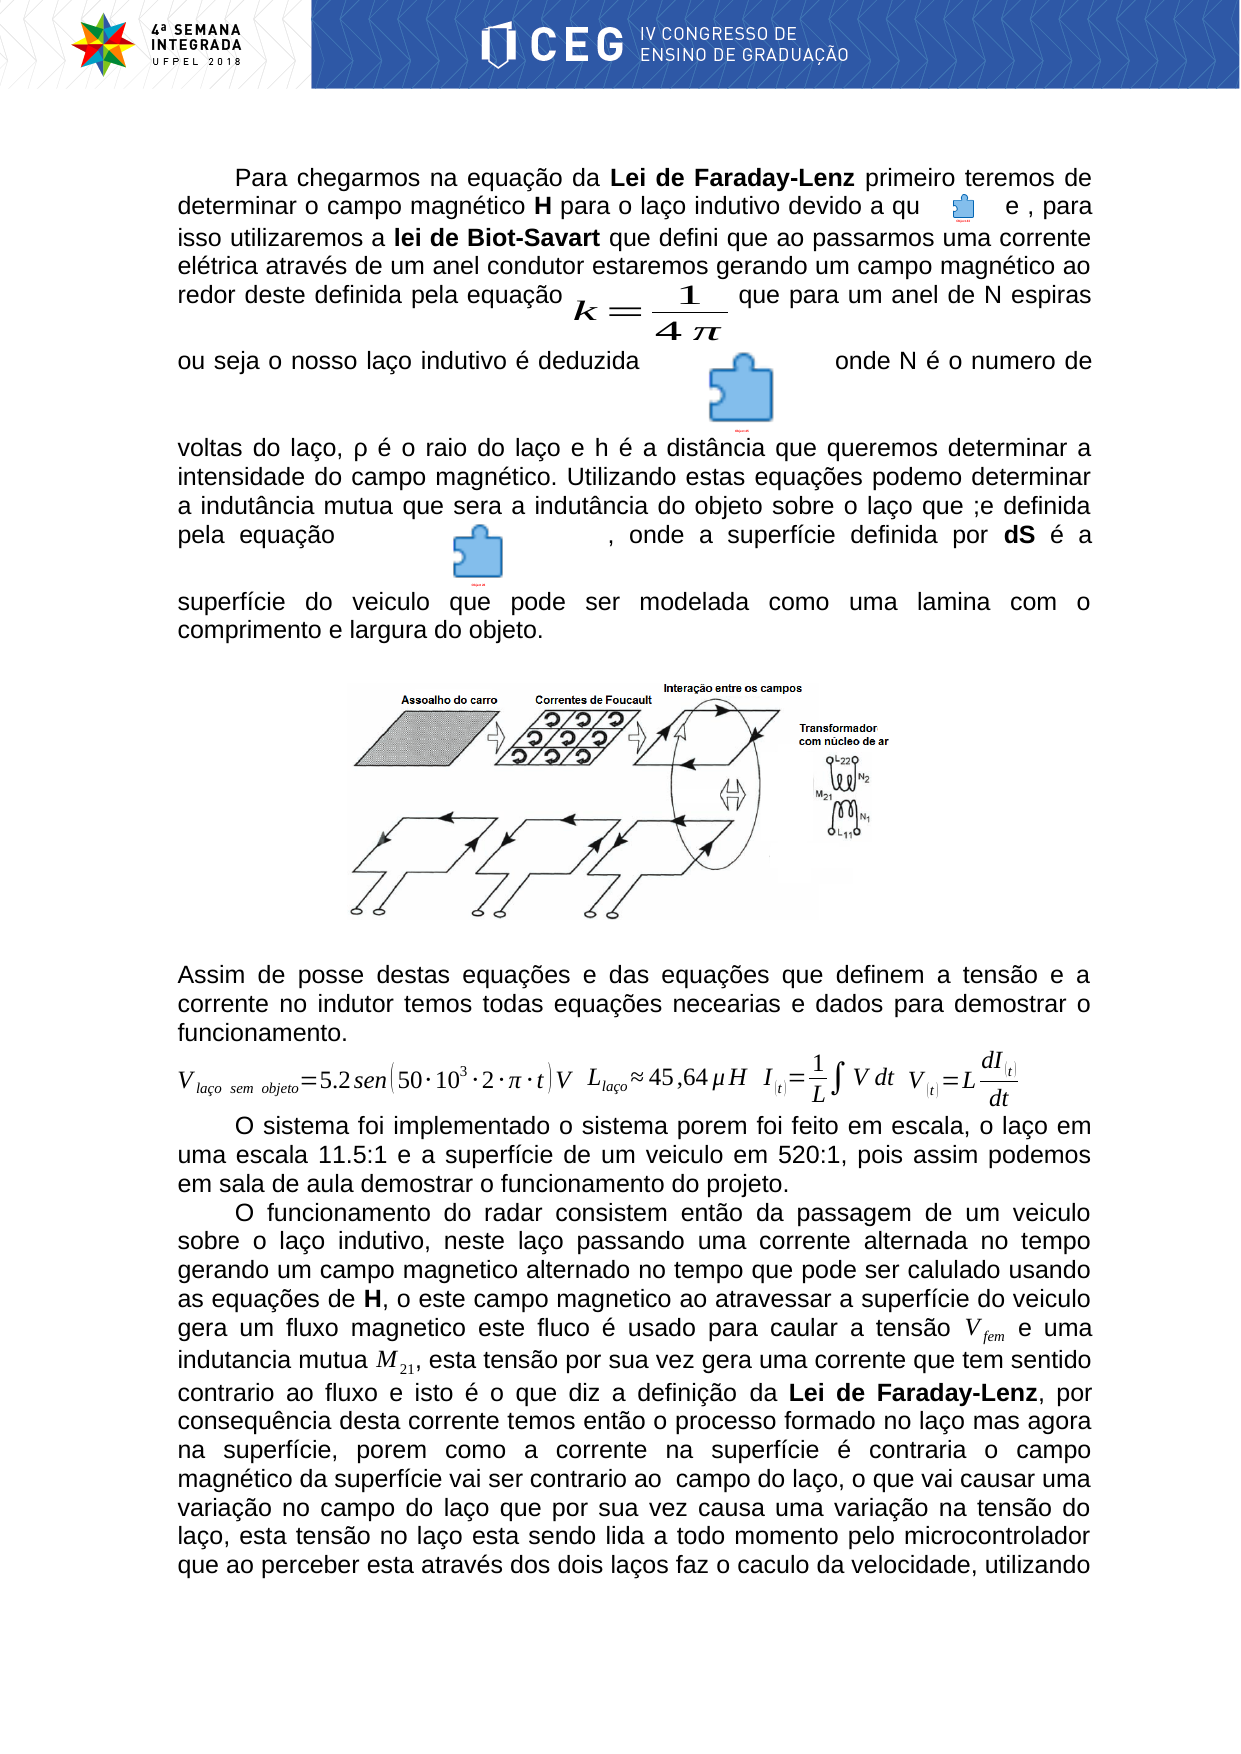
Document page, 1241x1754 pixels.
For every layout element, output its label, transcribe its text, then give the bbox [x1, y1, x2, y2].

picture [345, 656, 897, 928]
text O sistema foi implementado o sistema porem foi feito em escala, o laço em uma escala 11.5:1 e a superfície de um veiculo em 520:1, pois assim podemos em sala de aula demostrar o funcionamento do projeto. [177, 1111, 1092, 1197]
subtitle Assim de posse destas equações e das equações que definem a tensão e a corrente no indutor temos todas equações necearias e dados para demostrar o funcionamento. [177, 961, 1092, 1047]
picture [0, 0, 1240, 162]
text O funcionamento do radar consistem então da passagem de um veiculo sobre o laço indutivo, neste laço passando uma corrente alternada no tempo gerando um campo magnetico alternado no tempo que pode ser calulado usando as equações de H, o este campo magnetico ao atravessar a superfície do veiculo gera um fluxo magnetico este fluco é usado para caular a tensão e uma indutancia mutua , esta tensão por sua vez gera uma corrente que tem sentido contrario ao fluxo e isto é o que diz a definição da Lei de Faraday-Lenz, por consequência desta corrente temos então o processo formado no laço mas agora na superfície, porem como a corrente na superfície é contraria o campo magnético da superfície vai ser contrario ao campo do laço, o que vai causar uma variação no campo do laço que por sua vez causa uma variação na tensão do laço, esta tensão no laço esta sendo lida a todo momento pelo microcontrolador que ao perceber esta através dos dois laços faz o caculo da velocidade, utilizando o método ou seja tempo sobre a distancia do T2 tempo segunda bobina menos o T1 primeira bobina a identificar a variação. [177, 1197, 1092, 1579]
subtitle Para chegarmos na equação da Lei de Faraday-Lenz primeiro teremos de determinar o campo magnético H para o laço indutivo devido a que , para isso utilizaremos a lei de Biot-Savart que defini que ao passarmos uma corrente elétrica através de um anel condutor estaremos gerando um campo magnético ao redor deste definida pela equação que para um anel de N espiras ou seja o nosso laço indutivo é deduzida onde N é o numero de voltas do laço, ρ é o raio do laço e h é a distância que queremos determinar a intensidade do campo magnético. Utilizando estas equações podemo determinar a indutância mutua que sera a indutância do objeto sobre o laço que ;e definida pela equação , onde a superfície definida por dS é a superfície do veiculo que pode ser modelada como uma lamina com o comprimento e largura do objeto. [177, 145, 1092, 644]
